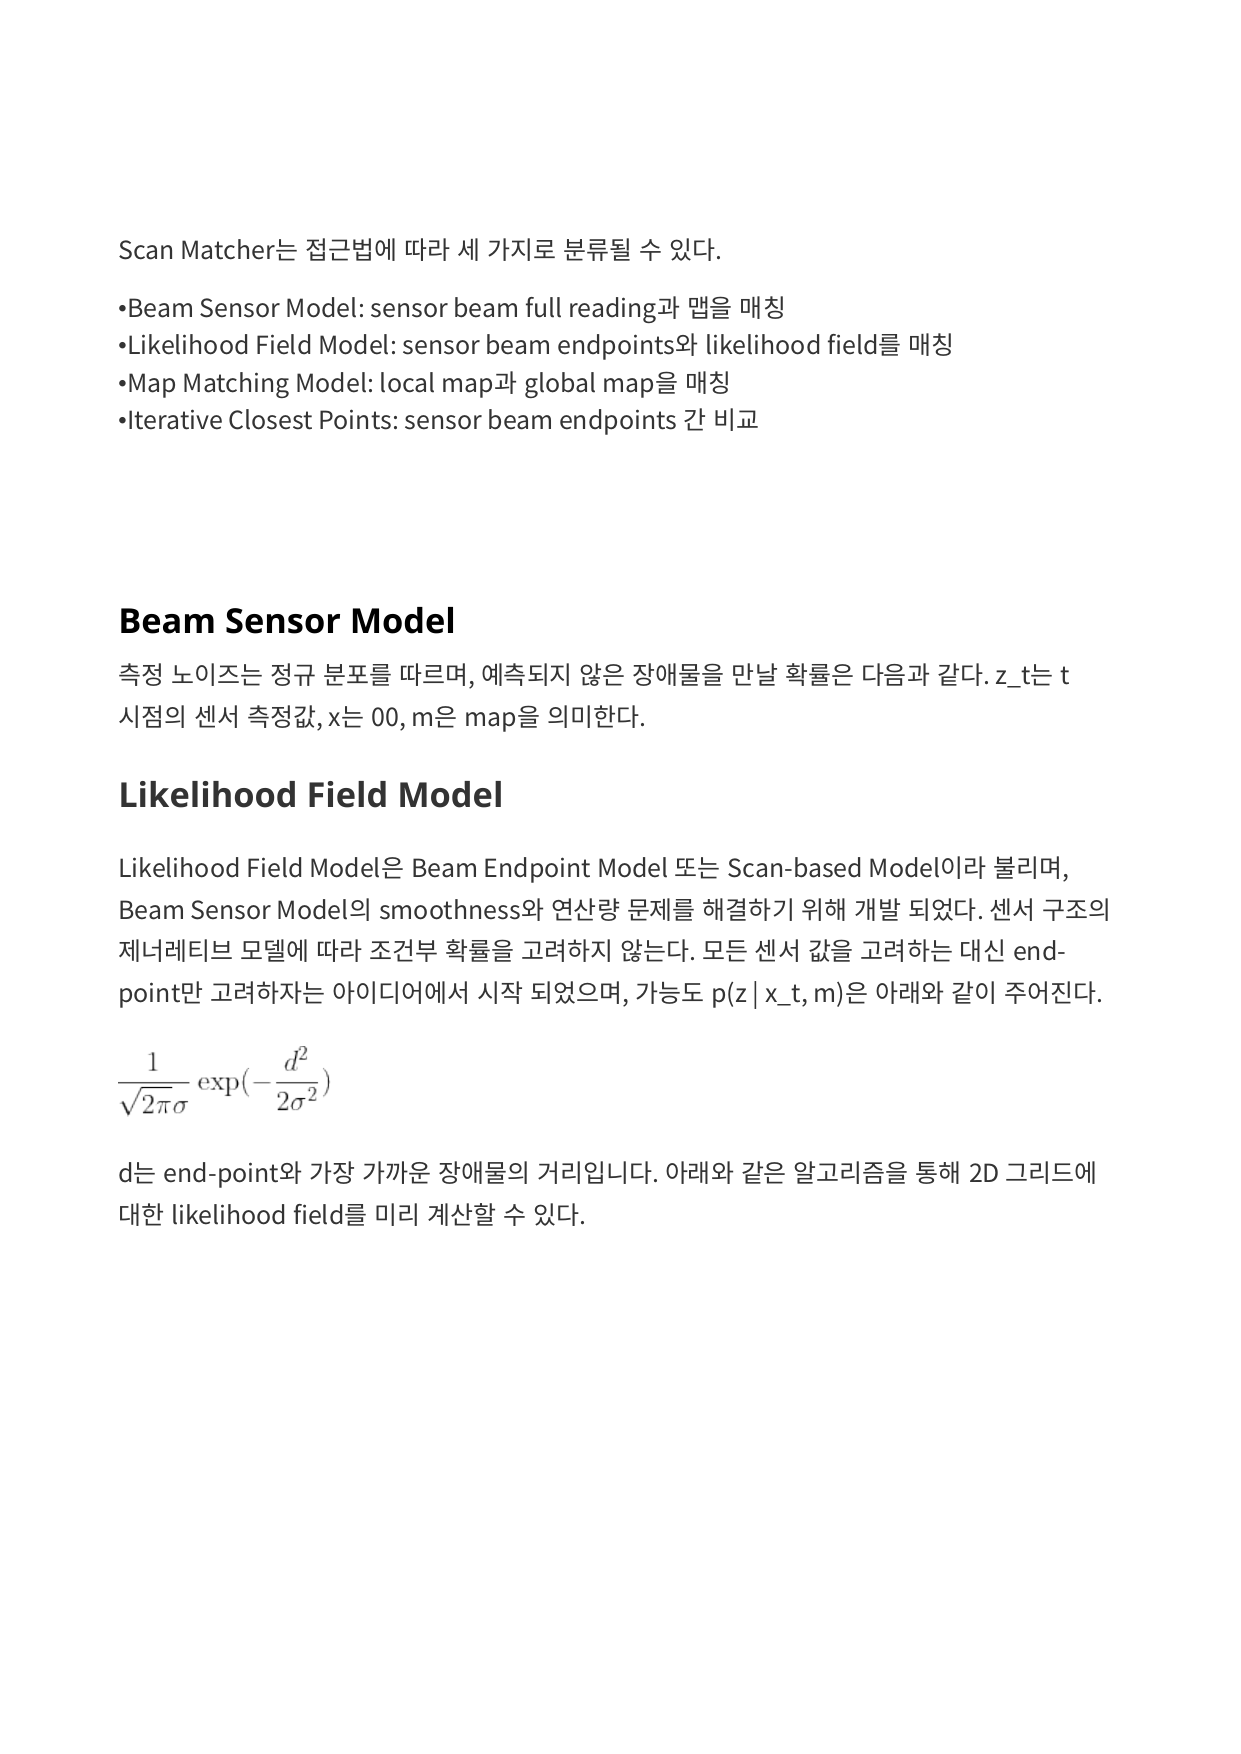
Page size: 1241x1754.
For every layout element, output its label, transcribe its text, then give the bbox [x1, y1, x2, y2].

list Iterative Closest Points: sensor beam endpoints 간 비교 [118, 399, 1122, 437]
list Map Matching Model: local map과 global map을 매칭 [118, 362, 1122, 399]
text 측정 노이즈는 정규 분포를 따르며, 예측되지 않은 장애물을 만날 확률은 다음과 같다. z_t는 t 시점의 센서 측정값, x는 00, m은 map을 의미한다. [118, 656, 1122, 734]
text Likelihood Field Model은 Beam Endpoint Model 또는 Scan-based Model이라 불리며, Beam Sensor Model의 smoothness와 연산량 문제를 해결하기 위해 개발 되었다. 센서 구조의 제너레티브 모델에 따라 조건부 확률을 고려하지 않는다. 모든 센서 값을 고려하는 대신 end-point만 고려하자는 아이디어에서 시작 되었으며, 가능도 p(z | x_t, m)은 아래와 같이 주어진다. [118, 848, 1122, 1010]
text Scan Matcher는 접근법에 따라 세 가지로 분류될 수 있다. [118, 231, 1122, 267]
subtitle Likelihood Field Model [118, 770, 1122, 817]
subtitle Beam Sensor Model [118, 596, 1122, 643]
text d는 end-point와 가장 가까운 장애물의 거리입니다. 아래와 같은 알고리즘을 통해 2D 그리드에 대한 likelihood field를 미리 계산할 수 있다. [118, 1153, 1122, 1231]
picture [118, 1046, 331, 1117]
list Likelihood Field Model: sensor beam endpoints와 likelihood field를 매칭 [118, 324, 1122, 362]
list Beam Sensor Model: sensor beam full reading과 맵을 매칭 [118, 287, 1122, 324]
